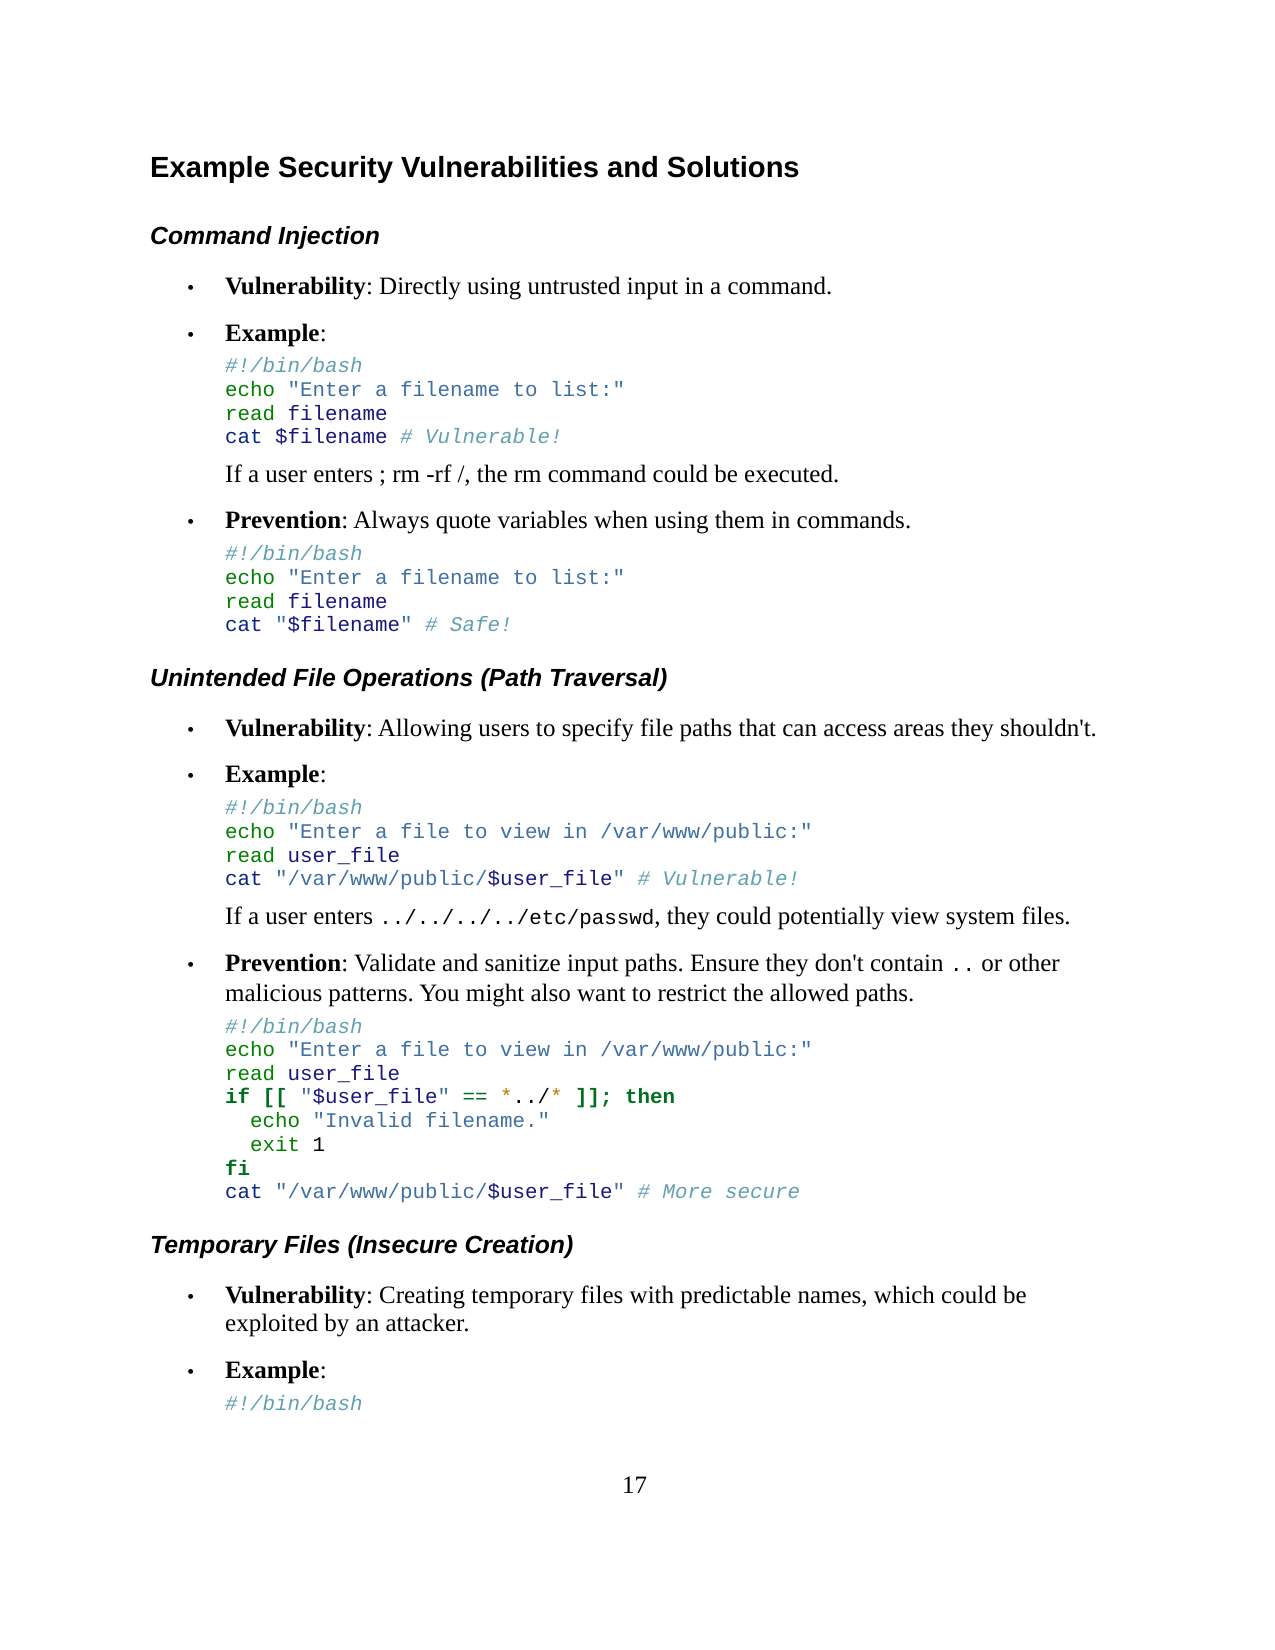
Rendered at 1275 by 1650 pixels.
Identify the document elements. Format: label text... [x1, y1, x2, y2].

list echo "Enter a filename to list:" [187, 567, 1125, 591]
list Prevention: Validate and sanitize input paths. Ensure they don't contain .. or other malicious patterns. You might also want to restrict the allowed paths. [187, 948, 1125, 1007]
list echo "Enter a file to view in /var/www/public:" [187, 1039, 1125, 1063]
list read filename [187, 591, 1125, 614]
list Example: [187, 759, 1125, 788]
list Vulnerability: Directly using untrusted input in a command. [187, 271, 1125, 300]
list If a user enters ../../../../etc/passwd, they could potentially view system files. [187, 901, 1125, 930]
list Vulnerability: Allowing users to specify file paths that can access areas they shouldn't. [187, 713, 1125, 742]
subtitle Temporary Files (Insecure Creation) [150, 1230, 1125, 1258]
list echo "Enter a file to view in /var/www/public:" [187, 821, 1125, 844]
subtitle Command Injection [150, 221, 1125, 249]
list #!/bin/bash [187, 1393, 1125, 1417]
list read user_file [187, 1063, 1125, 1087]
list #!/bin/bash [187, 355, 1125, 379]
list #!/bin/bash [187, 543, 1125, 567]
list Example: [187, 318, 1125, 346]
list read user_file [187, 844, 1125, 868]
list If a user enters ; rm -rf /, the rm command could be executed. [187, 459, 1125, 488]
list cat $filename # Vulnerable! [187, 426, 1125, 450]
list fi [187, 1157, 1125, 1181]
list echo "Invalid filename." [187, 1110, 1125, 1134]
list #!/bin/bash [187, 797, 1125, 821]
list cat "/var/www/public/$user_file" # Vulnerable! [187, 868, 1125, 892]
list #!/bin/bash [187, 1016, 1125, 1039]
subtitle Example Security Vulnerabilities and Solutions [150, 150, 1125, 183]
list Example: [187, 1355, 1125, 1384]
list Prevention: Always quote variables when using them in commands. [187, 506, 1125, 534]
list read filename [187, 403, 1125, 426]
list exit 1 [187, 1134, 1125, 1157]
list cat "/var/www/public/$user_file" # More secure [187, 1181, 1125, 1205]
list if [[ "$user_file" == *../* ]]; then [187, 1087, 1125, 1110]
list Vulnerability: Creating temporary files with predictable names, which could be exploited by an attacker. [187, 1280, 1125, 1337]
list cat "$filename" # Safe! [187, 614, 1125, 638]
list echo "Enter a filename to list:" [187, 379, 1125, 403]
subtitle Unintended File Operations (Path Traversal) [150, 663, 1125, 691]
